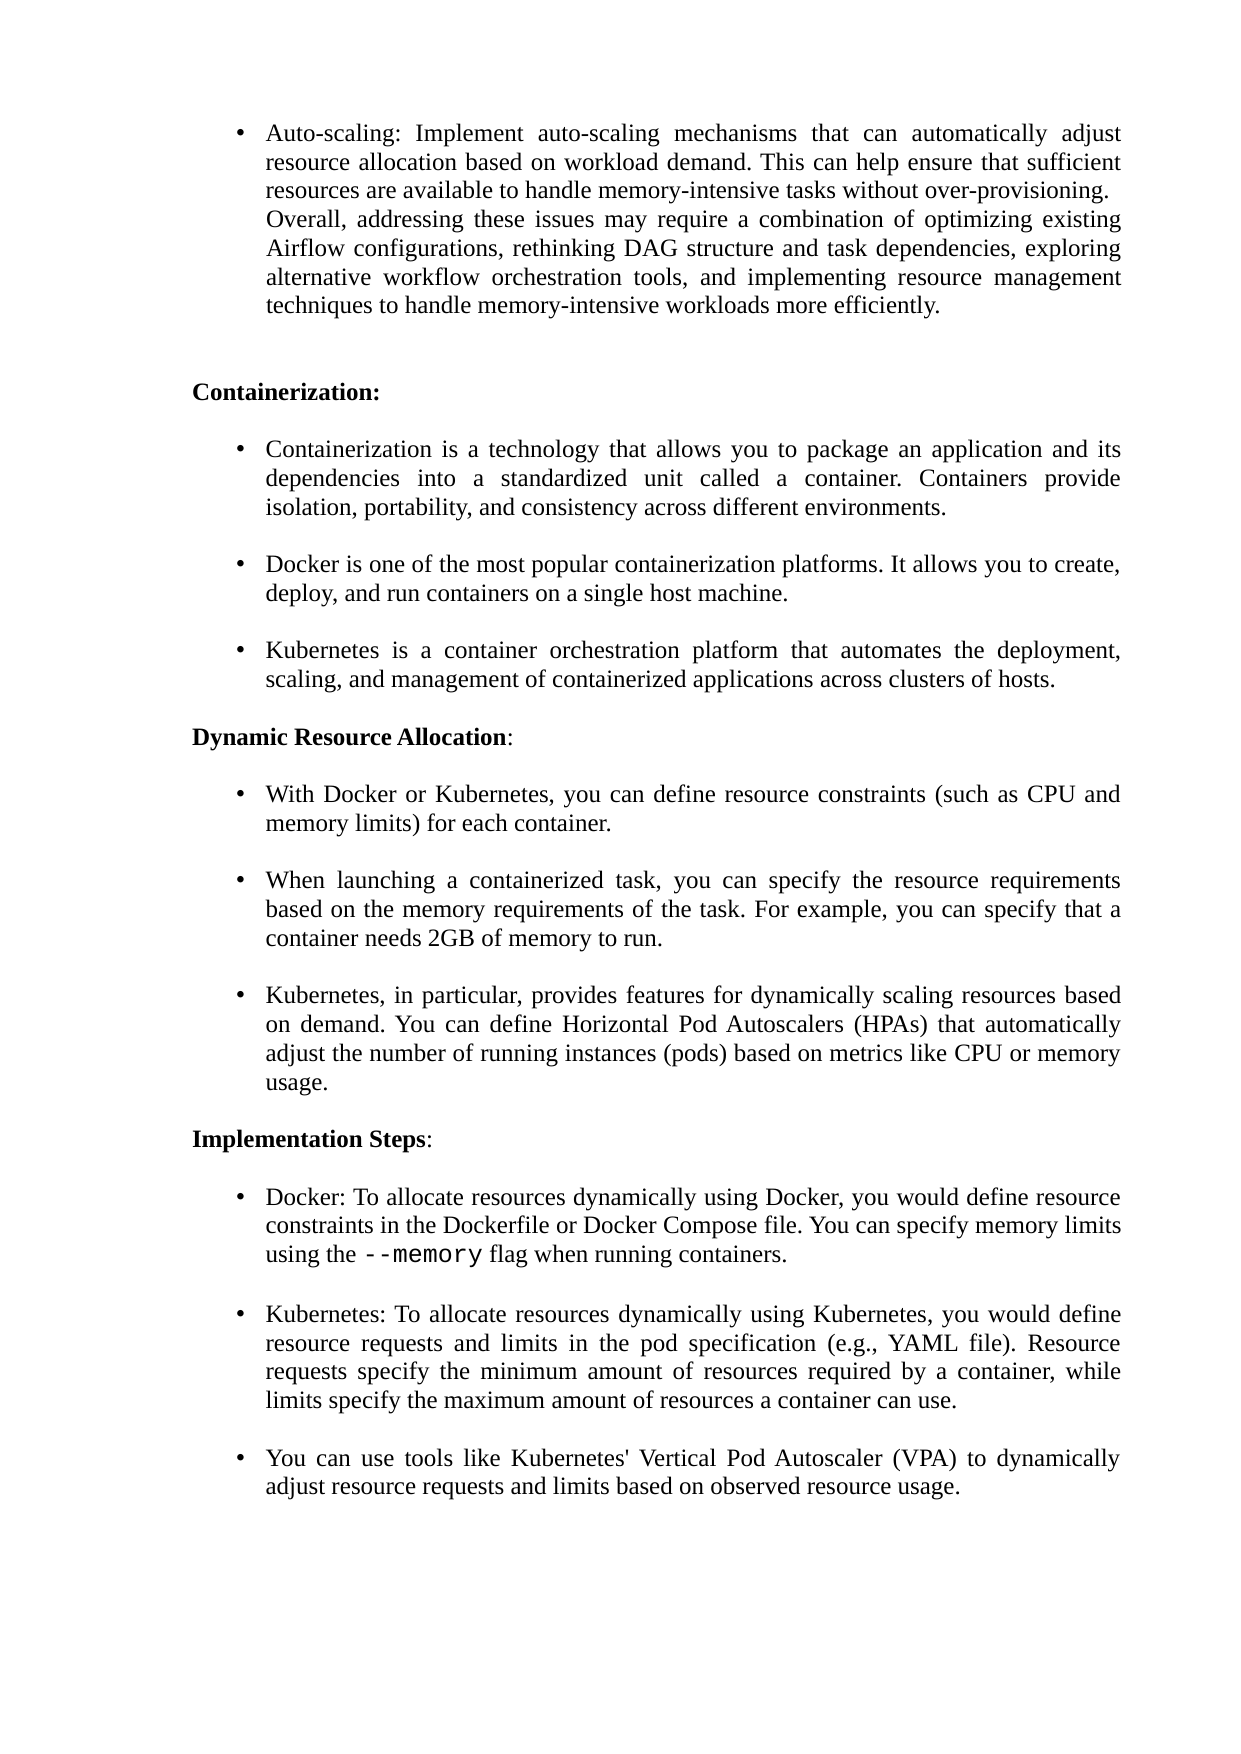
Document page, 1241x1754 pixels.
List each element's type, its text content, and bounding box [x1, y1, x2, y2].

list Containerization is a technology that allows you to package an application and its dependencies into a standardized unit called a container. Containers provide isolation, portability, and consistency across different environments. [236, 434, 1122, 521]
list Kubernetes: To allocate resources dynamically using Kubernetes, you would define resource requests and limits in the pod specification (e.g., YAML file). Resource requests specify the minimum amount of resources required by a container, while limits specify the maximum amount of resources a container can use. [236, 1299, 1122, 1414]
list Dynamic Resource Allocation: [162, 722, 1122, 751]
list When launching a containerized task, you can specify the resource requirements based on the memory requirements of the task. For example, you can specify that a container needs 2GB of memory to run. [236, 866, 1122, 952]
list With Docker or Kubernetes, you can define resource constraints (such as CPU and memory limits) for each container. [236, 779, 1122, 837]
text Overall, addressing these issues may require a combination of optimizing existing Airflow configurations, rethinking DAG structure and task dependencies, exploring alternative workflow orchestration tools, and implementing resource management techniques to handle memory-intensive workloads more efficiently. [266, 204, 1122, 319]
list Docker is one of the most popular containerization platforms. It allows you to create, deploy, and run containers on a single host machine. [236, 549, 1122, 607]
list Containerization: [162, 377, 1122, 406]
list You can use tools like Kubernetes' Vertical Pod Autoscaler (VPA) to dynamically adjust resource requests and limits based on observed resource usage. [236, 1443, 1122, 1500]
list Docker: To allocate resources dynamically using Docker, you would define resource constraints in the Dockerfile or Docker Compose file. You can specify memory limits using the --memory flag when running containers. [236, 1182, 1122, 1270]
list Auto-scaling: Implement auto-scaling mechanisms that can automatically adjust resource allocation based on workload demand. This can help ensure that sufficient resources are available to handle memory-intensive tasks without over-provisioning. [236, 118, 1122, 204]
list Kubernetes is a container orchestration platform that automates the deployment, scaling, and management of containerized applications across clusters of hosts. [236, 636, 1122, 693]
list Kubernetes, in particular, provides features for dynamically scaling resources based on demand. You can define Horizontal Pod Autoscalers (HPAs) that automatically adjust the number of running instances (pods) based on metrics like CPU or memory usage. [236, 981, 1122, 1096]
list Implementation Steps: [162, 1124, 1122, 1153]
